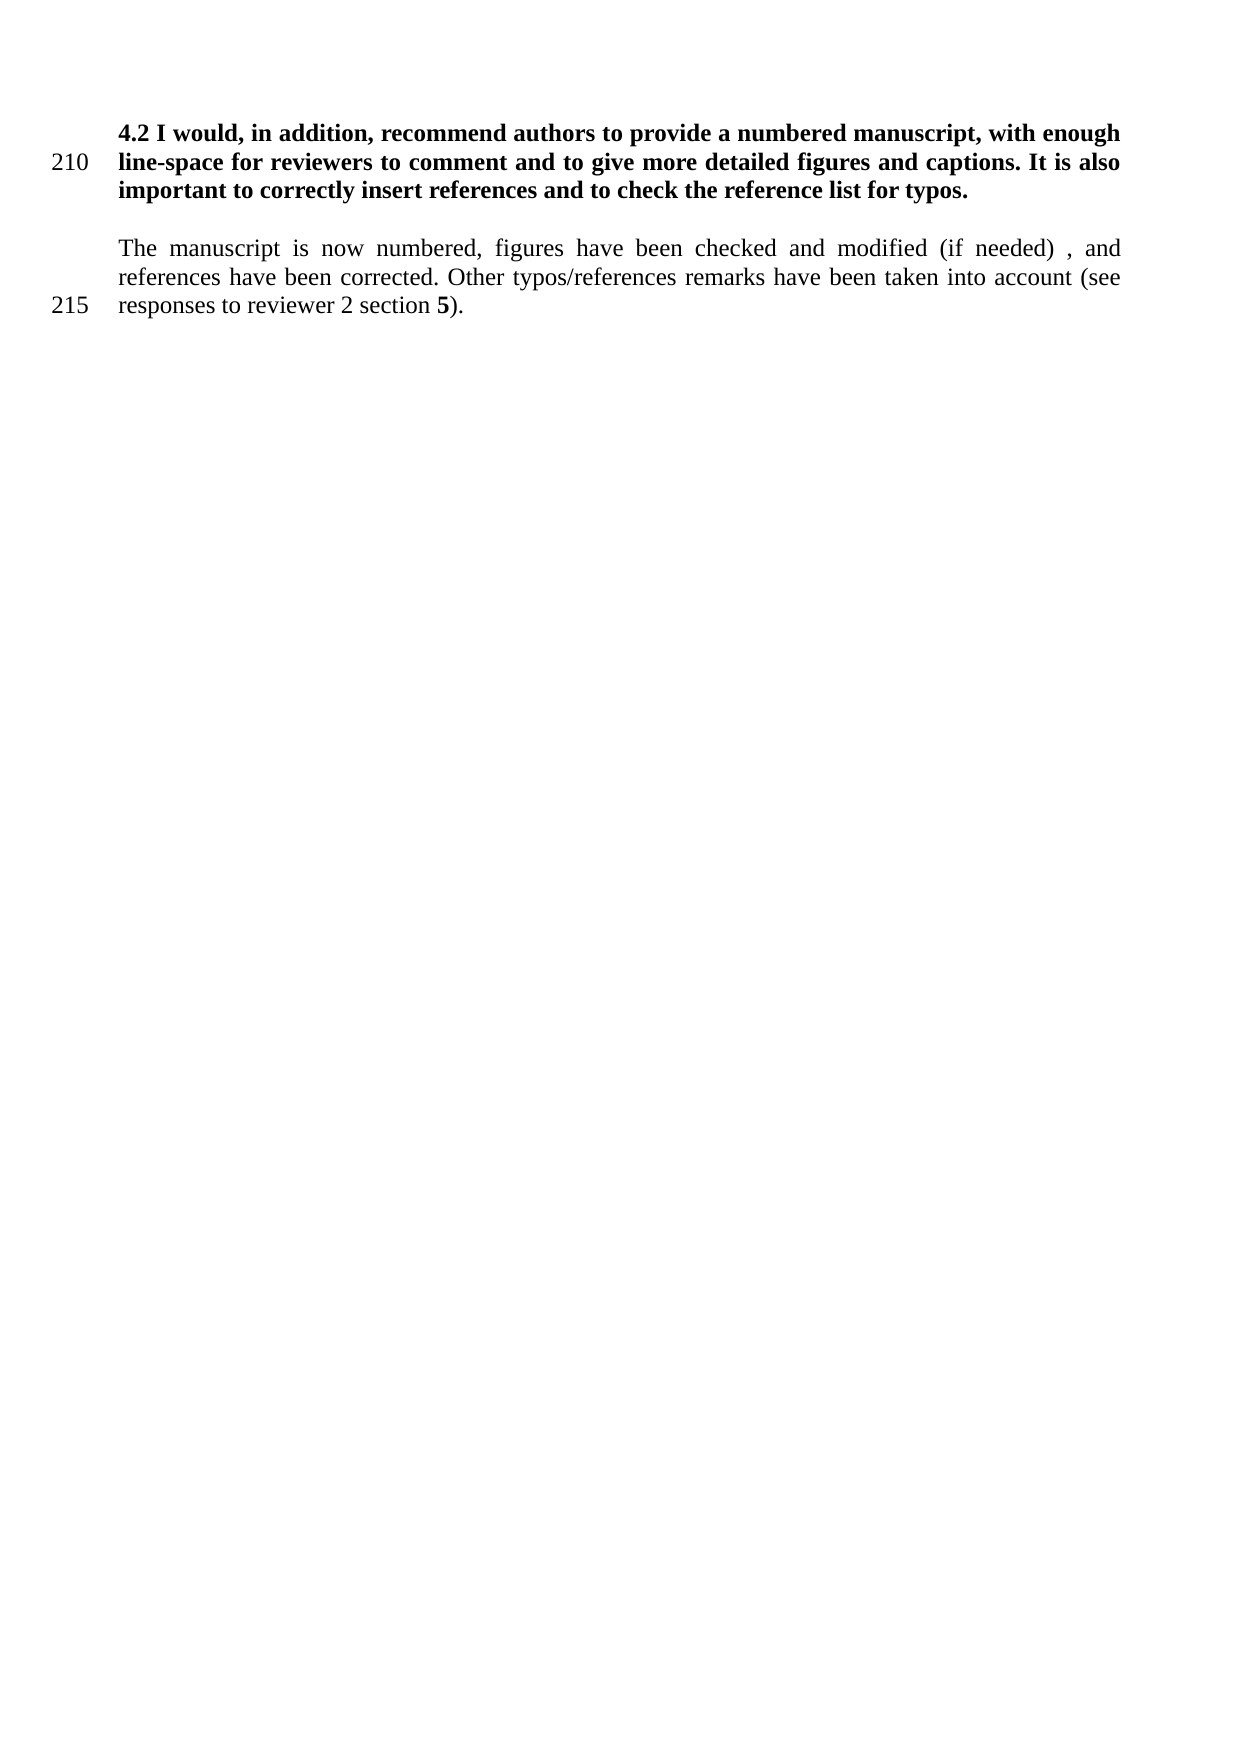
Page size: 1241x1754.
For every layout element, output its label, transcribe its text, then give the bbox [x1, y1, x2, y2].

text The manuscript is now numbered, figures have been checked and modified (if needed) , and references have been corrected. Other typos/references remarks have been taken into account (see responses to reviewer 2 section 5). [118, 233, 1122, 319]
text 4.2 I would, in addition, recommend authors to provide a numbered manuscript, with enough line-space for reviewers to comment and to give more detailed figures and captions. It is also important to correctly insert references and to check the reference list for typos. [118, 118, 1122, 204]
